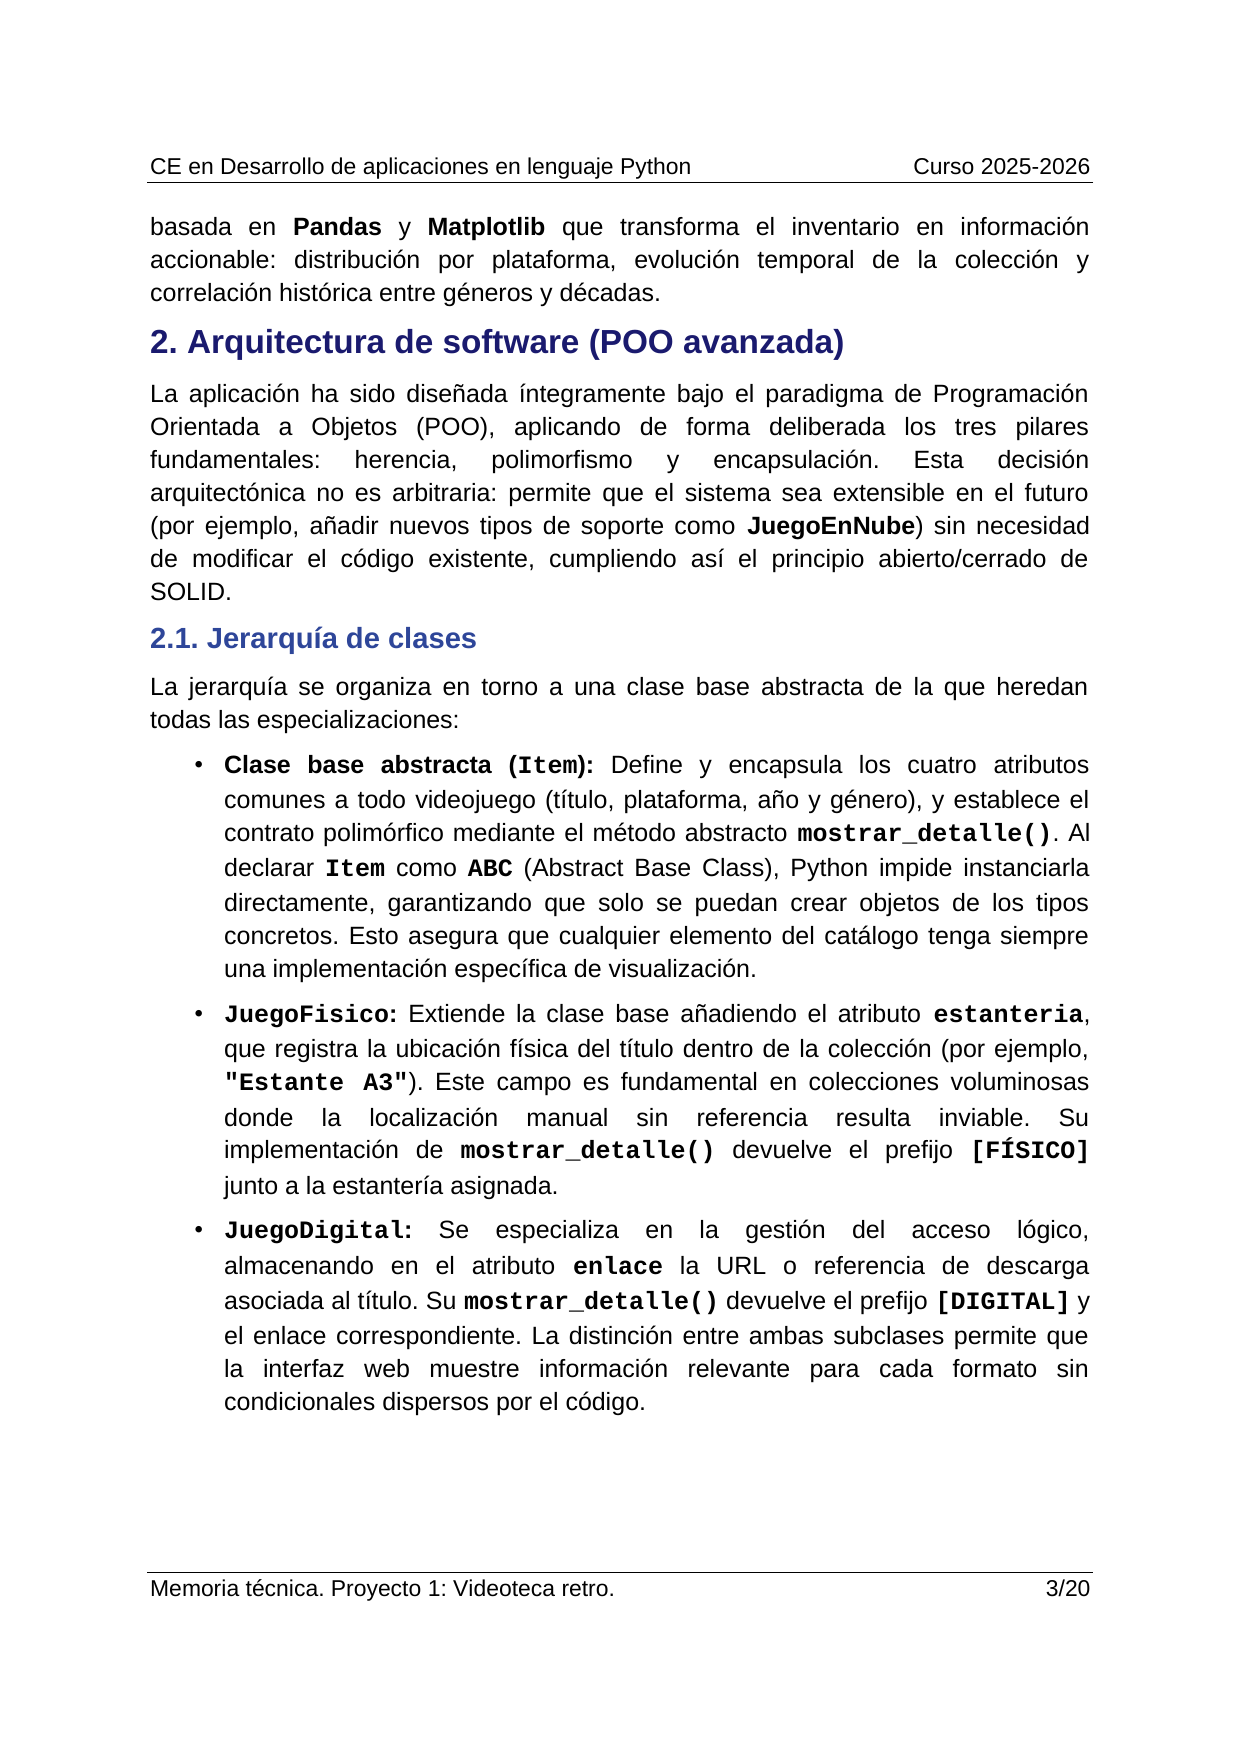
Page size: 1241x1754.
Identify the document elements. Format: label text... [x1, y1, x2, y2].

text La jerarquía se organiza en torno a una clase base abstracta de la que heredan todas las especializaciones: [150, 672, 1090, 733]
list JuegoFisico: Extiende la clase base añadiendo el atributo estanteria, que registra la ubicación física del título dentro de la colección (por ejemplo, "Estante A3"). Este campo es fundamental en colecciones voluminosas donde la localización manual sin referencia resulta inviable. Su implementación de mostrar_detalle() devuelve el prefijo [FÍSICO] junto a la estantería asignada. [194, 999, 1090, 1199]
subtitle 2. Arquitectura de software (POO avanzada) [150, 323, 1090, 361]
text La aplicación ha sido diseñada íntegramente bajo el paradigma de Programación Orientada a Objetos (POO), aplicando de forma deliberada los tres pilares fundamentales: herencia, polimorfismo y encapsulación. Esta decisión arquitectónica no es arbitraria: permite que el sistema sea extensible en el futuro (por ejemplo, añadir nuevos tipos de soporte como JuegoEnNube) sin necesidad de modificar el código existente, cumpliendo así el principio abierto/cerrado de SOLID. [150, 378, 1090, 605]
list Clase base abstracta (Item): Define y encapsula los cuatro atributos comunes a todo videojuego (título, plataforma, año y género), y establece el contrato polimórfico mediante el método abstracto mostrar_detalle(). Al declarar Item como ABC (Abstract Base Class), Python impide instanciarla directamente, garantizando que solo se puedan crear objetos de los tipos concretos. Esto asegura que cualquier elemento del catálogo tenga siempre una implementación específica de visualización. [194, 749, 1090, 983]
list JuegoDigital: Se especializa en la gestión del acceso lógico, almacenando en el atributo enlace la URL o referencia de descarga asociada al título. Su mostrar_detalle() devuelve el prefijo [DIGITAL] y el enlace correspondiente. La distinción entre ambas subclases permite que la interfaz web muestre información relevante para cada formato sin condicionales dispersos por el código. [194, 1216, 1090, 1416]
subtitle 2.1. Jerarquía de clases [150, 621, 1090, 655]
text basada en Pandas y Matplotlib que transforma el inventario en información accionable: distribución por plataforma, evolución temporal de la colección y correlación histórica entre géneros y décadas. [150, 212, 1090, 307]
